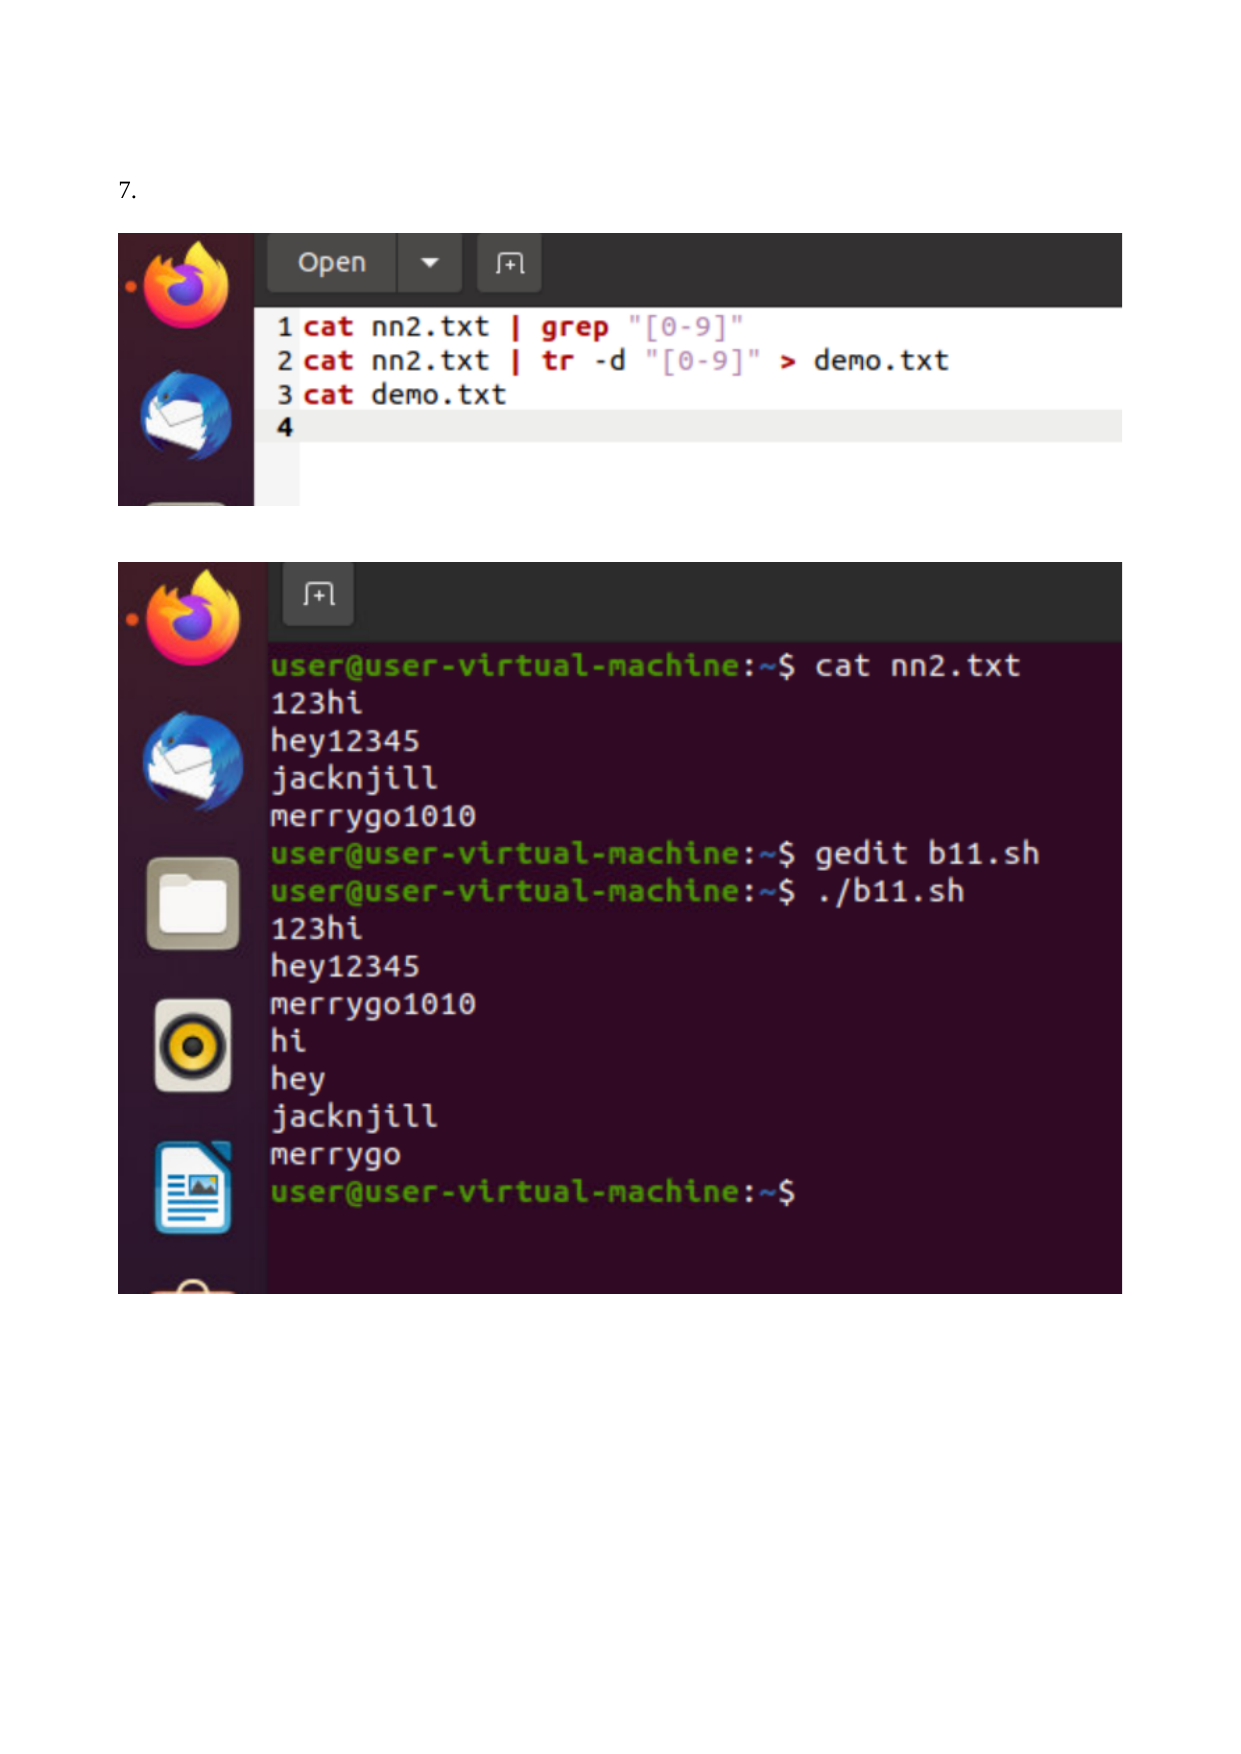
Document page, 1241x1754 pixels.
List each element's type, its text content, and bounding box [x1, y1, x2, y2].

text 7. [118, 176, 1122, 204]
picture [118, 233, 1123, 506]
picture [118, 562, 1123, 1294]
